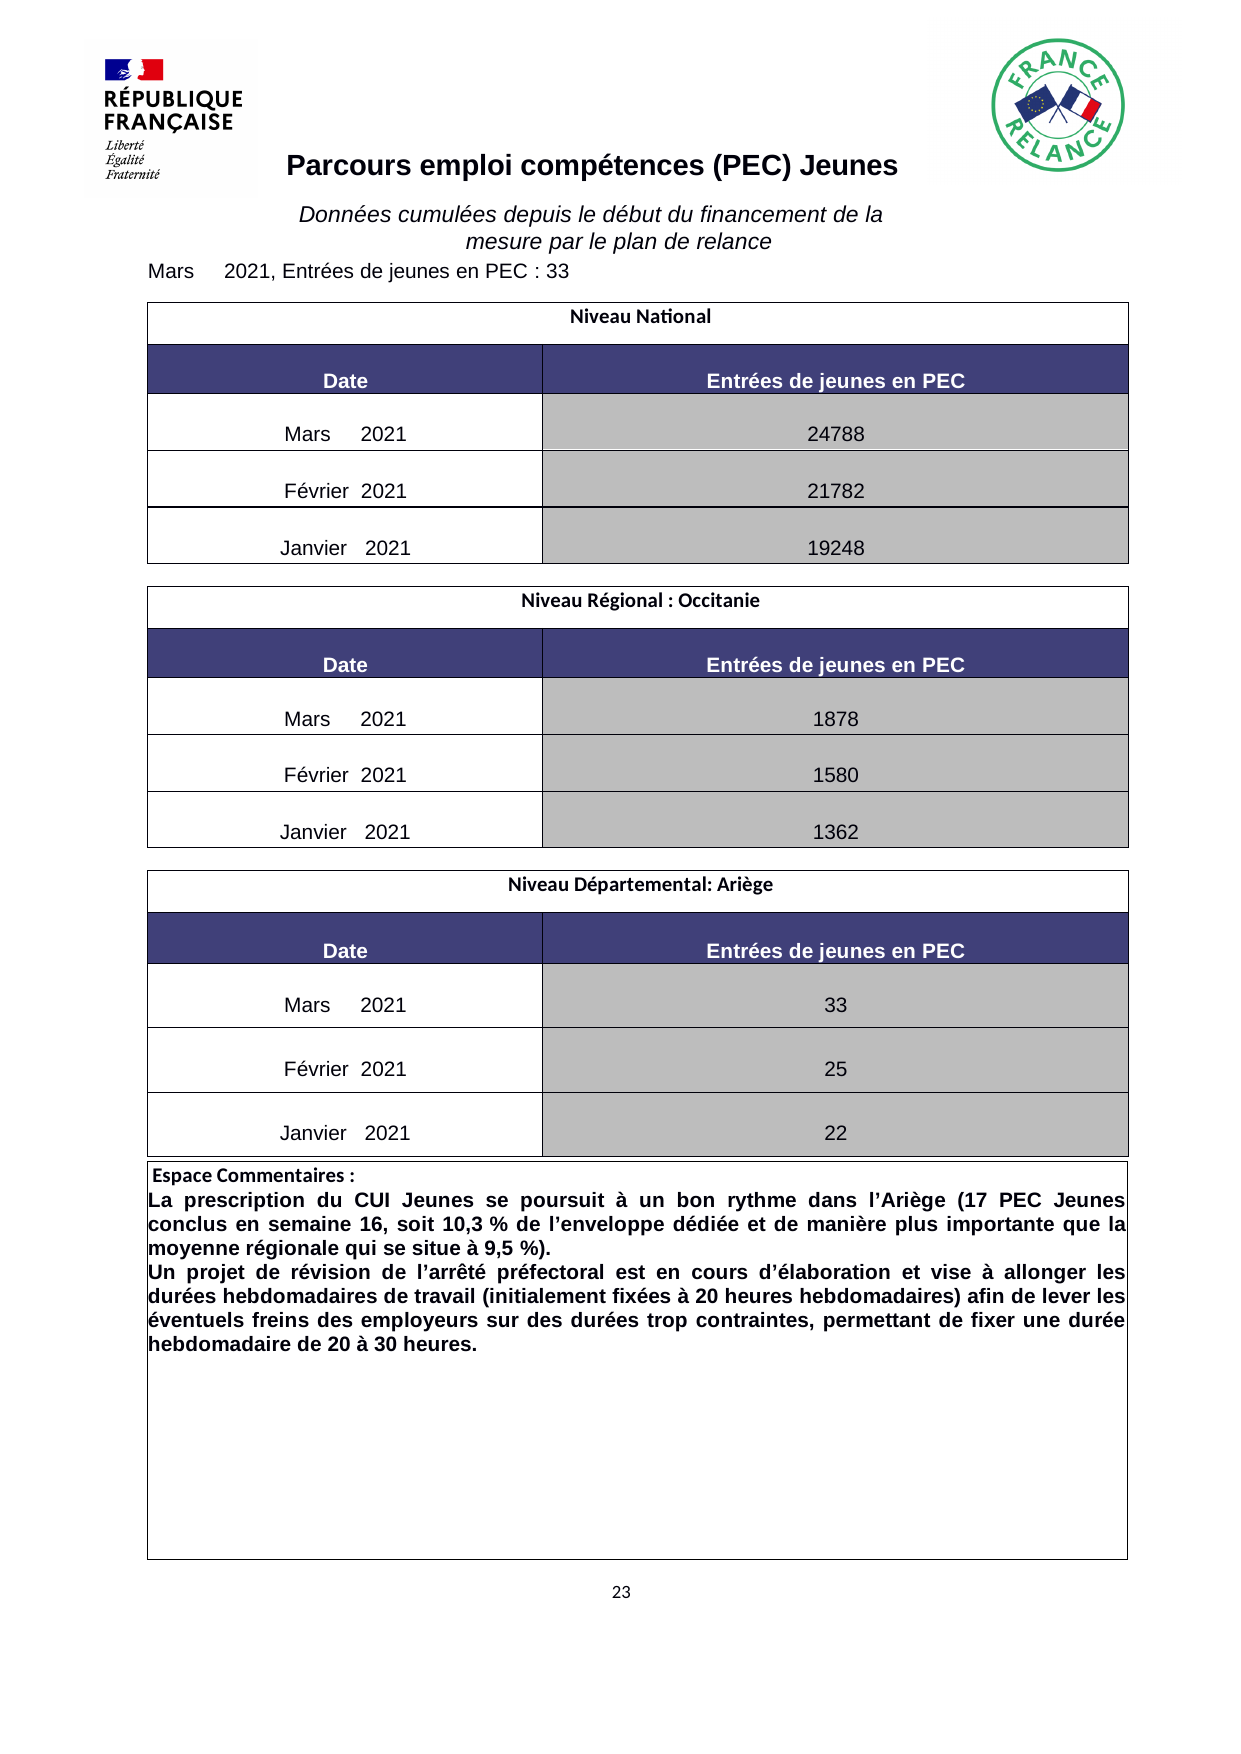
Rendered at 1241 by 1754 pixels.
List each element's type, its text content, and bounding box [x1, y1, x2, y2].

table_cell 33 [543, 964, 1128, 1027]
text Espace Commentaires : [148, 1162, 1127, 1187]
table_cell 21782 [543, 451, 1128, 506]
text La prescription du CUI Jeunes se poursuit à un bon rythme dans l’Ariège (17 PEC Jeunes conclus en semaine 16, soit 10,3 % de l’enveloppe dédiée et de manière plus importante que la moyenne régionale qui se situe à 9,5 %). [148, 1187, 1127, 1260]
table_cell Mars 2021 [148, 964, 542, 1027]
table_cell 1580 [543, 735, 1128, 791]
picture [926, 17, 1189, 185]
table_cell Mars 2021 [148, 394, 542, 449]
text Données cumulées depuis le début du financement de la mesure par le plan de relance [148, 200, 1093, 254]
table_cell 24788 [543, 394, 1128, 449]
table_cell 22 [543, 1093, 1128, 1156]
text Mars 2021, Entrées de jeunes en PEC : 33 [148, 259, 1093, 283]
table_header Niveau National [148, 303, 1128, 344]
table_cell Février 2021 [148, 451, 542, 506]
table_header Niveau Départemental: Ariège [148, 871, 1128, 912]
text 23 [0, 1580, 1238, 1603]
table_cell 1362 [543, 792, 1128, 847]
table_cell Février 2021 [148, 1028, 542, 1092]
table_cell Entrées de jeunes en PEC [543, 629, 1128, 677]
table_cell 19248 [543, 508, 1128, 563]
table_cell Janvier 2021 [148, 508, 542, 563]
table_cell 1878 [543, 678, 1128, 734]
text Parcours emploi compétences (PEC) Jeunes [263, 148, 926, 181]
table_cell Janvier 2021 [148, 1093, 542, 1156]
table_cell 25 [543, 1028, 1128, 1092]
table_cell Janvier 2021 [148, 792, 542, 847]
table_cell Entrées de jeunes en PEC [543, 913, 1128, 963]
text Un projet de révision de l’arrêté préfectoral est en cours d’élaboration et vise à allonger les durées hebdomadaires de travail (initialement fixées à 20 heures hebdomadaires) afin de lever les éventuels freins des employeurs sur des durées trop contraintes, permettant de fixer une durée hebdomadaire de 20 à 30 heures. [148, 1260, 1127, 1356]
table_cell Entrées de jeunes en PEC [543, 345, 1128, 393]
table_cell Date [148, 345, 542, 393]
table_cell Date [148, 913, 542, 963]
table_header Niveau Régional : Occitanie [148, 587, 1128, 628]
picture [84, 39, 263, 200]
table_cell Mars 2021 [148, 678, 542, 734]
table_cell Février 2021 [148, 735, 542, 791]
table_cell Date [148, 629, 542, 677]
